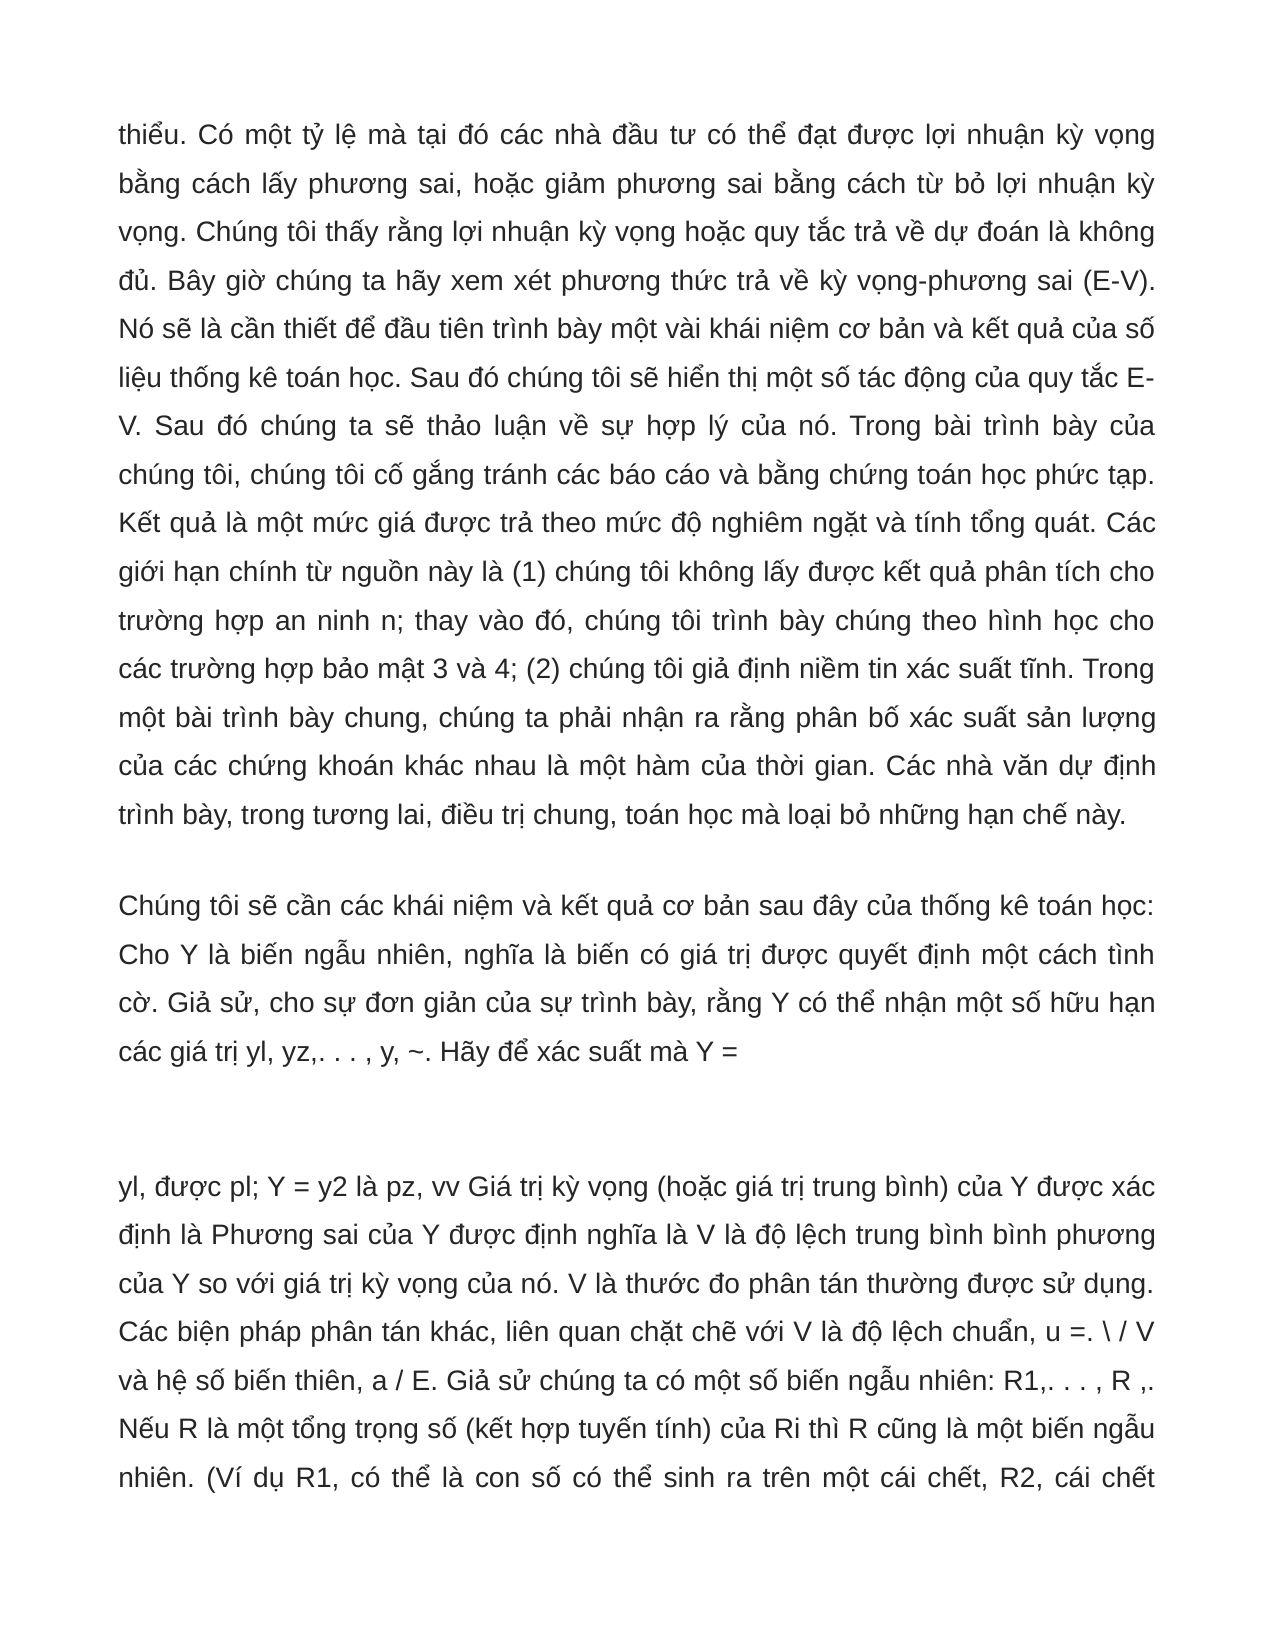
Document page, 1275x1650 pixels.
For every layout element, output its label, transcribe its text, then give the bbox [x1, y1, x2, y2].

text yl, được pl; Y = y2 là pz, vv Giá trị kỳ vọng (hoặc giá trị trung bình) của Y được xác định là Phương sai của Y được định nghĩa là V là độ lệch trung bình bình phương của Y so với giá trị kỳ vọng của nó. V là thước đo phân tán thường được sử dụng. Các biện pháp phân tán khác, liên quan chặt chẽ với V là độ lệch chuẩn, u =. \ / V và hệ số biến thiên, a / E. Giả sử chúng ta có một số biến ngẫu nhiên: R1,. . . , R ,. Nếu R là một tổng trọng số (kết hợp tuyến tính) của Ri thì R cũng là một biến ngẫu nhiên. (Ví dụ R1, có thể là con số có thể sinh ra trên một cái chết, R2, cái chết [118, 1170, 1157, 1493]
text thiểu. Có một tỷ lệ mà tại đó các nhà đầu tư có thể đạt được lợi nhuận kỳ vọng bằng cách lấy phương sai, hoặc giảm phương sai bằng cách từ bỏ lợi nhuận kỳ vọng. Chúng tôi thấy rằng lợi nhuận kỳ vọng hoặc quy tắc trả về dự đoán là không đủ. Bây giờ chúng ta hãy xem xét phương thức trả về kỳ vọng-phương sai (E-V). Nó sẽ là cần thiết để đầu tiên trình bày một vài khái niệm cơ bản và kết quả của số liệu thống kê toán học. Sau đó chúng tôi sẽ hiển thị một số tác động của quy tắc E-V. Sau đó chúng ta sẽ thảo luận về sự hợp lý của nó. Trong bài trình bày của chúng tôi, chúng tôi cố gắng tránh các báo cáo và bằng chứng toán học phức tạp. Kết quả là một mức giá được trả theo mức độ nghiêm ngặt và tính tổng quát. Các giới hạn chính từ nguồn này là (1) chúng tôi không lấy được kết quả phân tích cho trường hợp an ninh n; thay vào đó, chúng tôi trình bày chúng theo hình học cho các trường hợp bảo mật 3 và 4; (2) chúng tôi giả định niềm tin xác suất tĩnh. Trong một bài trình bày chung, chúng ta phải nhận ra rằng phân bố xác suất sản lượng của các chứng khoán khác nhau là một hàm của thời gian. Các nhà văn dự định trình bày, trong tương lai, điều trị chung, toán học mà loại bỏ những hạn chế này. [118, 118, 1157, 830]
text Chúng tôi sẽ cần các khái niệm và kết quả cơ bản sau đây của thống kê toán học: Cho Y là biến ngẫu nhiên, nghĩa là biến có giá trị được quyết định một cách tình cờ. Giả sử, cho sự đơn giản của sự trình bày, rằng Y có thể nhận một số hữu hạn các giá trị yl, yz,. . . , y, ~. Hãy để xác suất mà Y = [118, 889, 1157, 1067]
